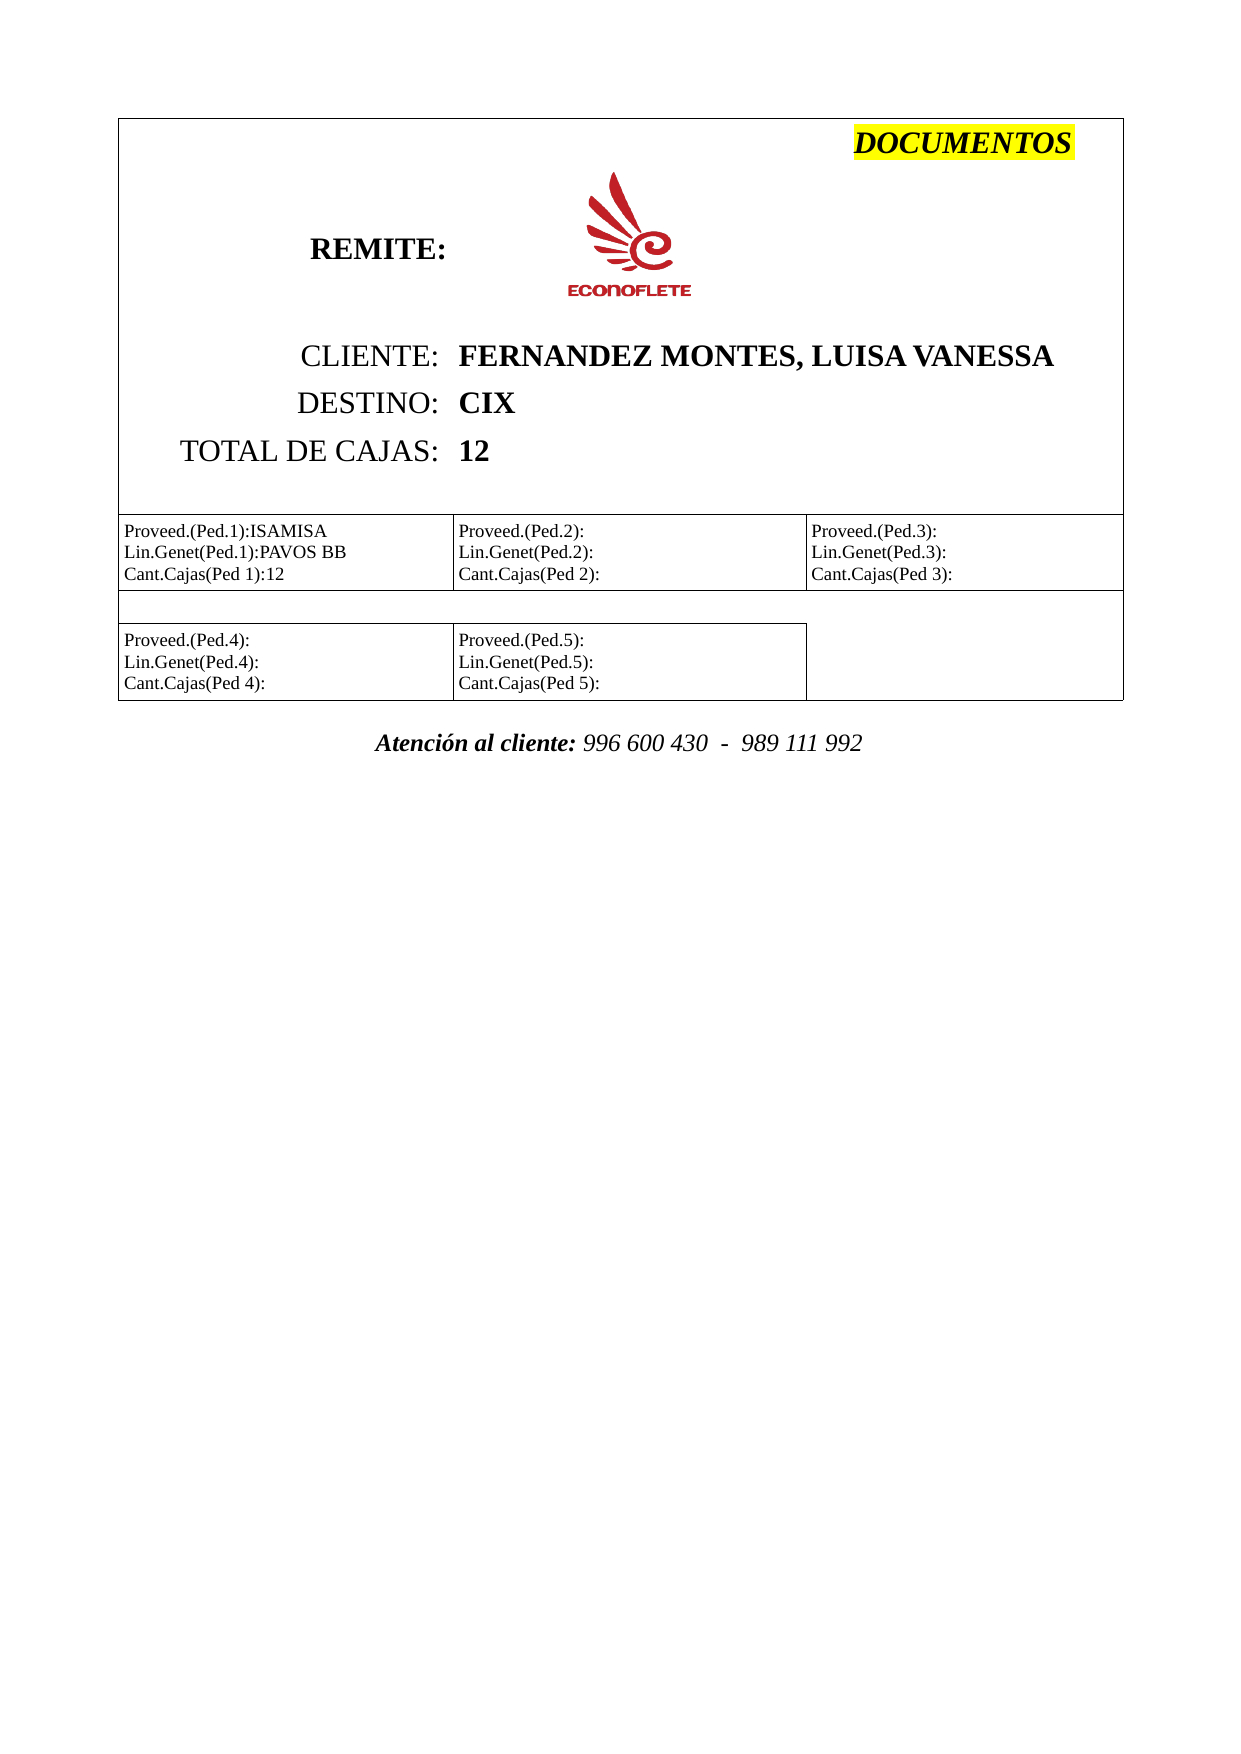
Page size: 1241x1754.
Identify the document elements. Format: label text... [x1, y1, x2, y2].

table_cell 12 [453, 426, 1123, 474]
text Atención al cliente: 996 600 430 - 989 111 992 [118, 728, 1122, 757]
table_cell [119, 591, 453, 623]
table_header [453, 119, 806, 166]
table_cell [807, 623, 1123, 699]
table_cell [806, 474, 1123, 514]
table_cell Proveed.(Ped.5): Lin.Genet(Ped.5): Cant.Cajas(Ped 5): [454, 624, 806, 699]
picture [552, 171, 707, 297]
table_cell [806, 591, 1123, 623]
table_cell [453, 166, 806, 332]
table_cell [806, 379, 1123, 426]
table_cell [453, 591, 806, 623]
table_cell CIX [453, 379, 806, 426]
table_cell FERNANDEZ MONTES, LUISA VANESSA [453, 332, 1123, 379]
table_cell Proveed.(Ped.3): Lin.Genet(Ped.3): Cant.Cajas(Ped 3): [807, 515, 1123, 590]
table_cell DESTINO: [119, 379, 453, 426]
table_cell REMITE: [119, 166, 453, 332]
table_header DOCUMENTOS [806, 119, 1123, 166]
table_cell [119, 474, 453, 514]
table_cell Proveed.(Ped.4): Lin.Genet(Ped.4): Cant.Cajas(Ped 4): [119, 624, 453, 699]
table_cell [453, 474, 806, 514]
table_cell CLIENTE: [119, 332, 453, 379]
table_cell Proveed.(Ped.1):ISAMISA Lin.Genet(Ped.1):PAVOS BB Cant.Cajas(Ped 1):12 [119, 515, 453, 590]
table_header [119, 119, 453, 166]
table_cell [806, 166, 1123, 332]
table_cell TOTAL DE CAJAS: [119, 426, 453, 474]
table_cell Proveed.(Ped.2): Lin.Genet(Ped.2): Cant.Cajas(Ped 2): [454, 515, 806, 590]
